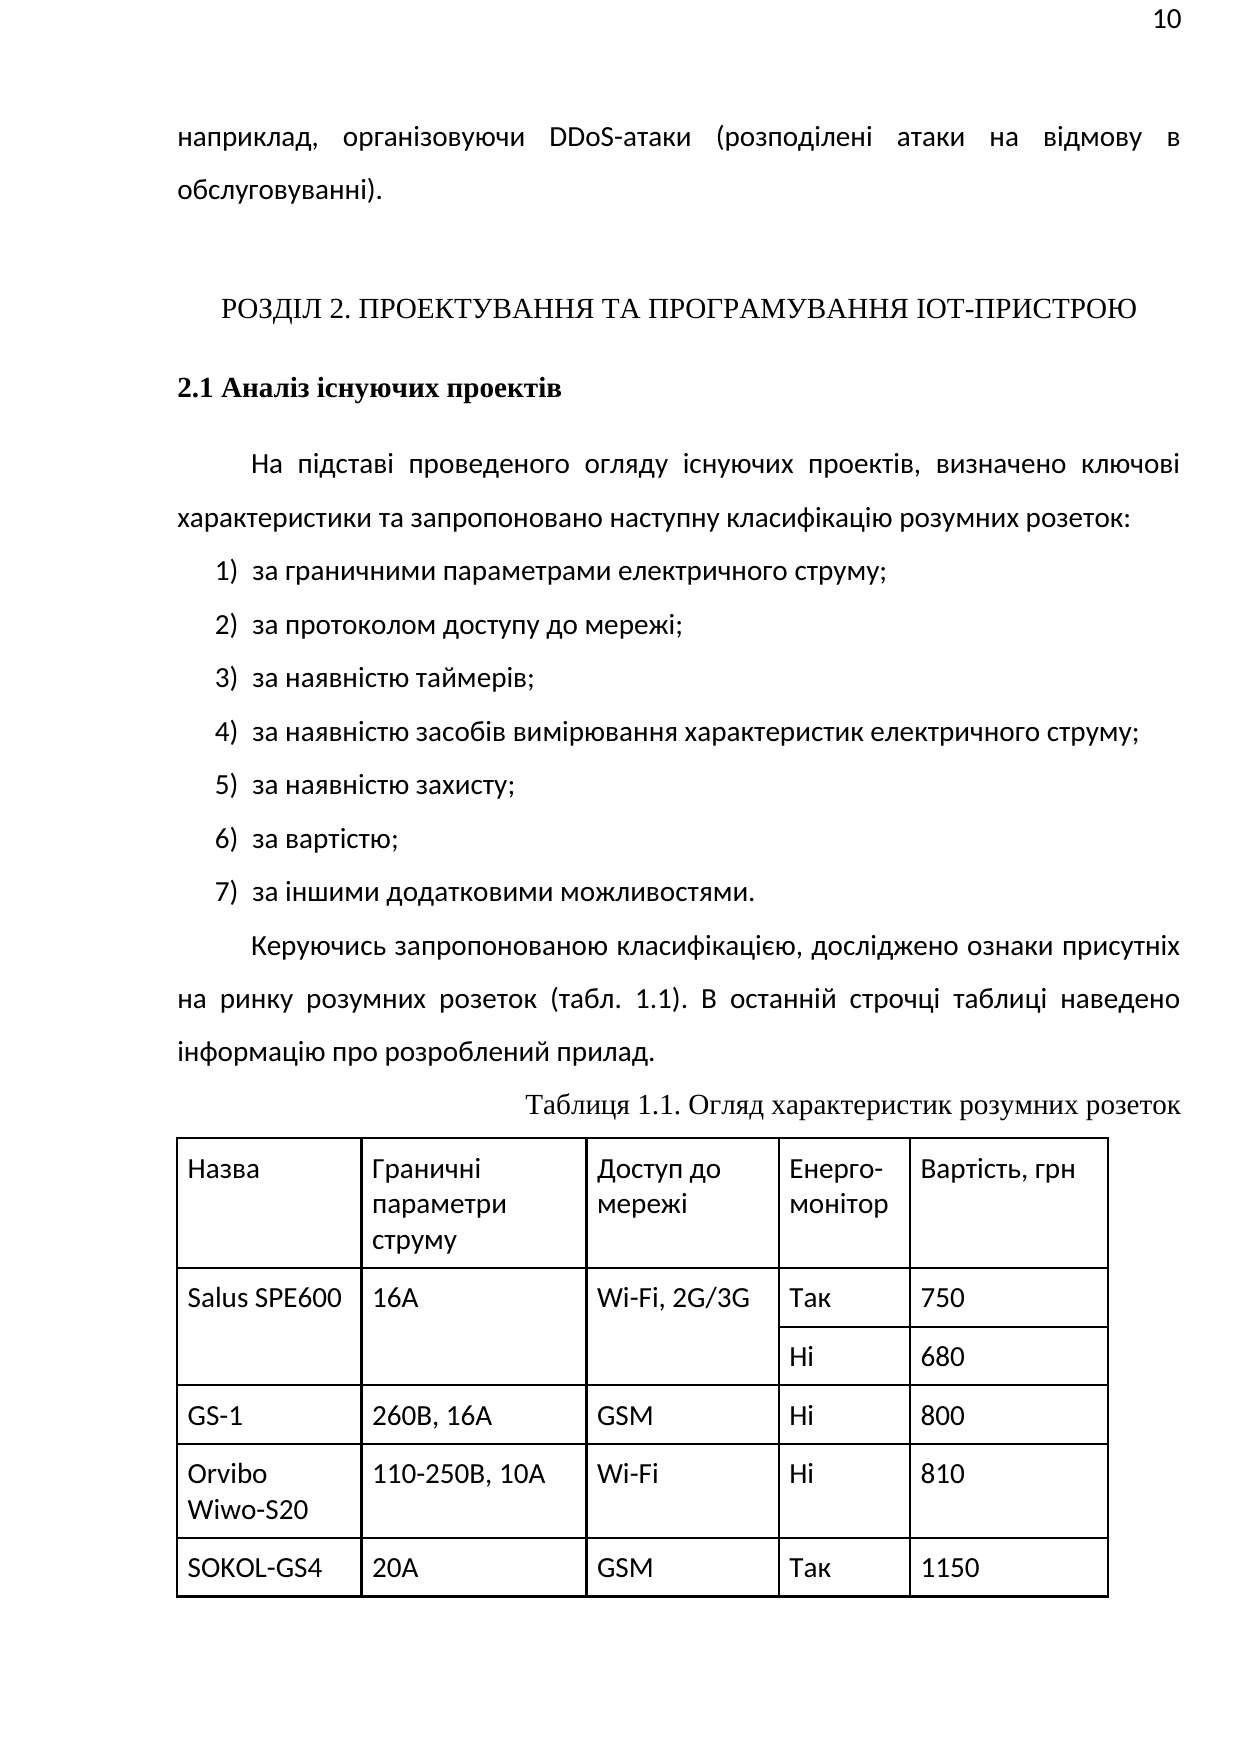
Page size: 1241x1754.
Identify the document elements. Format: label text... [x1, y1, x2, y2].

list за протоколом доступу до мережі; [214, 606, 1181, 642]
table_cell SOKOL-GS4 [178, 1539, 360, 1595]
table_cell Salus SPE600 [178, 1269, 360, 1384]
table_cell Wi-Fi [588, 1445, 778, 1537]
table_cell Так [780, 1539, 909, 1595]
table_cell Wi-Fi, 2G/3G [588, 1269, 778, 1384]
table_header Енерго- монітор [780, 1139, 909, 1267]
table_cell 260В, 16А [363, 1386, 585, 1443]
text наприклад, організовуючи DDoS-атаки (розподілені атаки на відмову в обслуговуванні). [177, 118, 1181, 207]
list за іншими додатковими можливостями. [214, 873, 1181, 909]
table_cell 16А [363, 1269, 585, 1384]
table_cell 810 [911, 1445, 1107, 1537]
list за наявністю таймерів; [214, 659, 1181, 695]
list за наявністю захисту; [214, 766, 1181, 802]
table_header Доступ до мережі [588, 1139, 778, 1267]
table_cell Orvibo Wiwo-S20 [178, 1445, 360, 1537]
list за наявністю засобів вимірювання характеристик електричного струму; [214, 713, 1181, 748]
text Таблиця 1.1. Огляд характеристик розумних розеток [177, 1087, 1181, 1120]
text Керуючись запропонованою класифікацією, досліджено ознаки присутніх на ринку розумних розеток (табл. 1.1). В останній строчці таблиці наведено інформацію про розроблений прилад. [177, 927, 1181, 1069]
table_header Вартість, грн [911, 1139, 1107, 1267]
subtitle РОЗДІЛ 2. ПРОЕКТУВАННЯ ТА ПРОГРАМУВАННЯ IOT-ПРИСТРОЮ [177, 291, 1181, 324]
table_cell 680 [911, 1328, 1107, 1384]
text На підставі проведеного огляду існуючих проектів, визначено ключові характеристики та запропоновано наступну класифікацію розумних розеток: [177, 446, 1181, 535]
table_cell GSM [588, 1386, 778, 1443]
table_cell 110-250В, 10А [363, 1445, 585, 1537]
list за граничними параметрами електричного струму; [214, 552, 1181, 588]
table_cell 1150 [911, 1539, 1107, 1595]
table_cell Ні [780, 1328, 909, 1384]
list за вартістю; [214, 820, 1181, 855]
table_header Назва [178, 1139, 360, 1267]
table_cell GSM [588, 1539, 778, 1595]
table_cell Так [780, 1269, 909, 1326]
subtitle 2.1 Аналіз існуючих проектів [177, 370, 1181, 404]
table_cell 800 [911, 1386, 1107, 1443]
table_cell Ні [780, 1386, 909, 1443]
table_cell Ні [780, 1445, 909, 1537]
table_cell 750 [911, 1269, 1107, 1326]
table_cell 20А [363, 1539, 585, 1595]
table_header Граничні параметри струму [363, 1139, 585, 1267]
table_cell GS-1 [178, 1386, 360, 1443]
